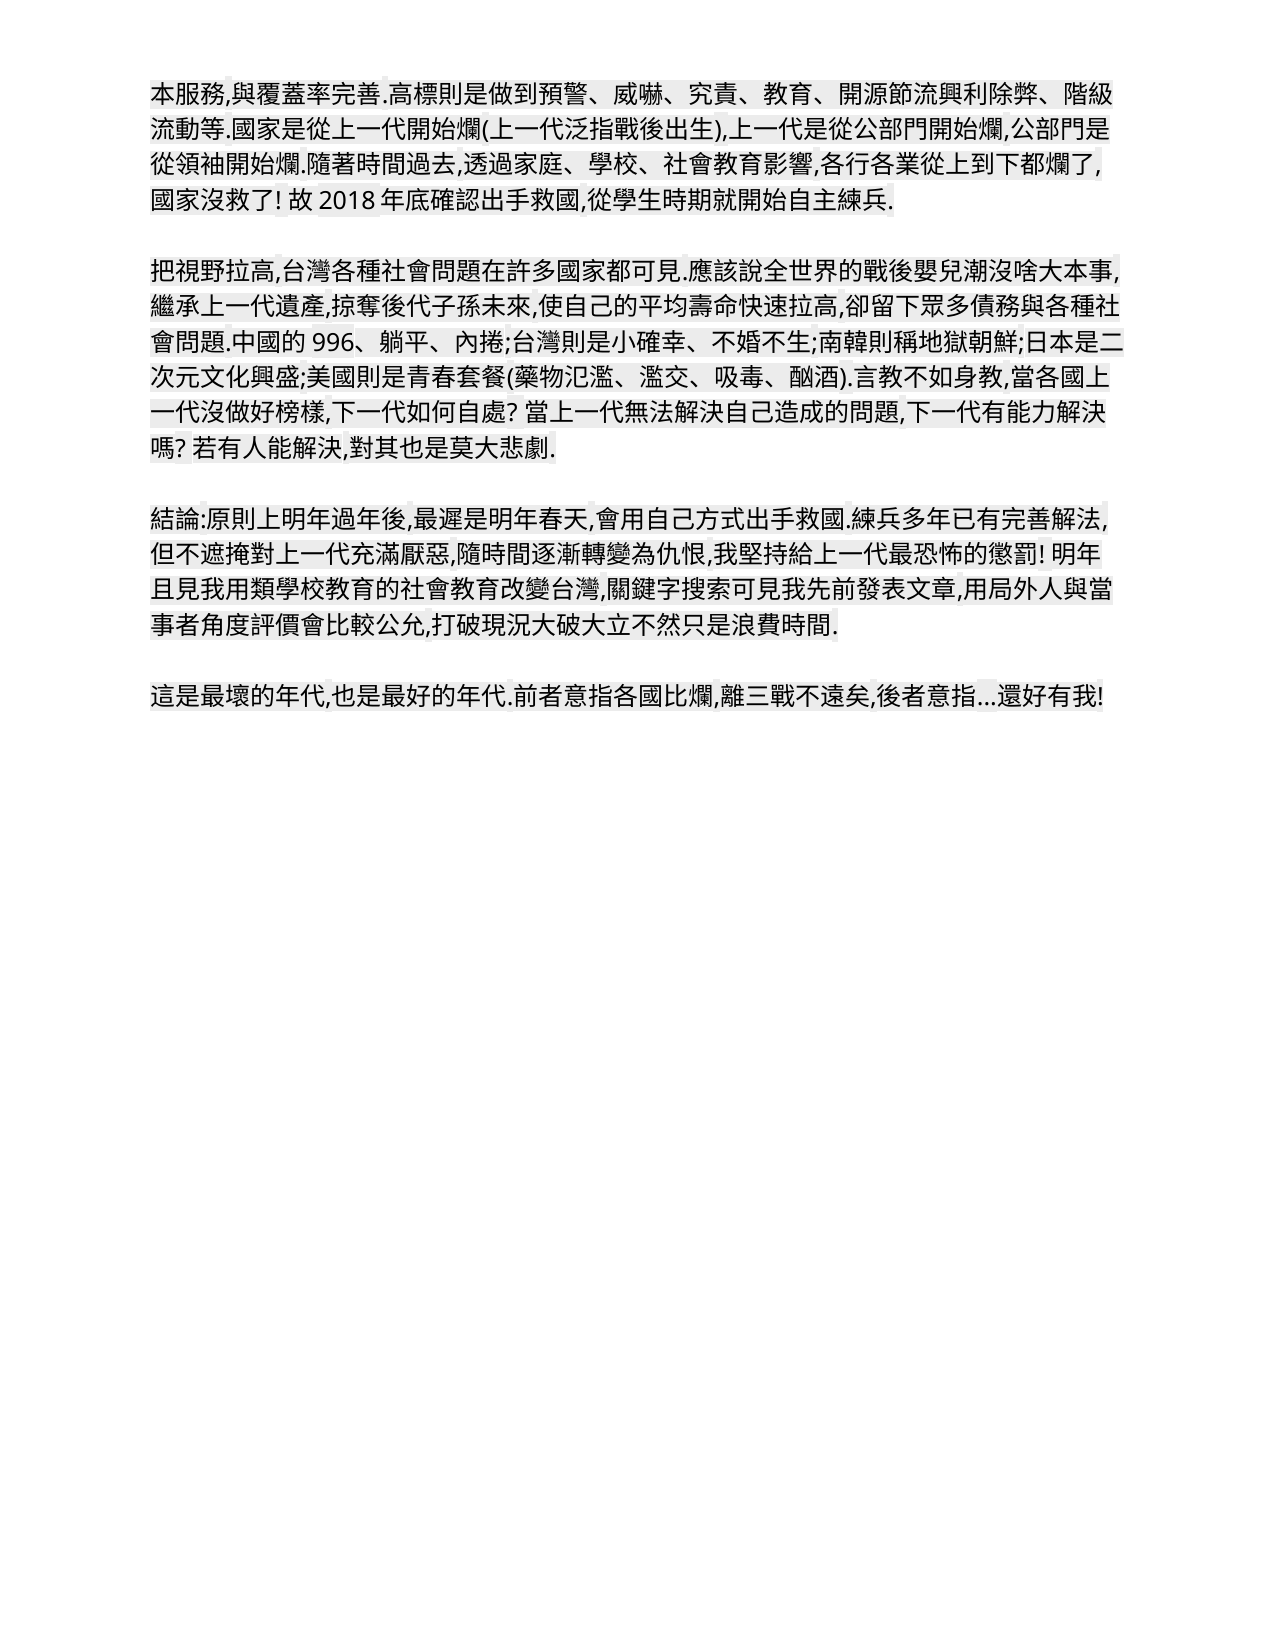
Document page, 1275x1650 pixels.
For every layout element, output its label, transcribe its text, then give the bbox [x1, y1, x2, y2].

text 不知多久之前,在mobile 01論壇的時事-時事綜合討論區,不時有網友轉貼陳真醫生的文章,才知道這個網站.拜讀許多你的文章,近期才發現有留言板,看完近20頁留言,內心有些警覺,猶豫幾日後決定分享幾點我的看法.若有刺耳之處,煩請見諒. 1.巴勒斯坦: 我不認為以色列人有錯,因為他們想活下去,也付出許多代價(全民皆兵在周遭敵視國家生存,歷經幾次戰爭仍堅持不懈,但近年政府施政走偏,大體上政府與國人齊心).我想討論阿拉法特,身為巴解組織負責人卻無力壓制內部異聲(哈馬斯),屬於站著茅坑不拉屎角色,領袖無能導致人民倒楣.人無法決定在何處出生,身上許多"枷鎖"是後天家庭、學校、社會教育強行加上.沒本事建立什麼國家? 以前歐美國家有錢有閒還可扯皮條爭取資源,如今國際社會有這條件? 木已成舟無力改變,當初不自量力建國的後果需自付,巴勒斯坦人均gdp連以色列零頭都沒有(3235:43711,中國ceic網站資料),試問誰要負最大責任? 這好比台灣的民主化與教改,是好心辦壞事? 還是壞心辦壞事?! 覆巢之下無完卵,才有貴站的訴求.解決問題必須從"源頭"下手,否則只是浪費時間與無病呻吟. 若我是巴勒斯坦領導人,先內部對全體國人為過去的錯誤道歉.接著論述未來的各種可能,全體國人依據自由意志做出選擇.是融入以色列的治理;跟隨我遷移到其他阿拉伯國家;還是與以色列繼續敵對? 討論公開甚至電視辯論,不論結果為何,巴勒斯坦都將廢除國號! 接著跟英、美、以色列要巨額遷移經費(合情合理),帶領願意追隨國人到其他阿拉伯國家境內重新開始.巴勒斯坦不到500萬人,這是可行解法(歐洲難民危機,德國共接納120萬難民).然而巴勒斯坦領導人有這智慧與魄力? 故我說德不配位中東版,沒有討論價值. 2.中國: 人面臨現實無奈無力改變,轉而尋求心靈慰藉.上一代台灣人選擇宗教(轉變騙財騙色、愚民、寄生國家社會);這一代台灣人選擇手機遊戲(觀察電視廣告).陳醫生選擇寄希望於中國,而歷經文革的中國人沒有宗教信仰,選擇寄託於民初人士,在我看來都是悲劇! 婚姻是愛情的墳墓,裡面的人想逃出來,外面的人拼命要進去;許多公司花錢打形象廣告,卻吝嗇對員工好.中國是好的選擇,還是距離產生美感? 每個人要為自己的選擇(人生)負責,但不應該鼓吹他人,因為你不知道自己是否看走眼? 這些年許多中國人離開中國,在其心中國外不見得是天堂,然而中國現況更爛! 我始終認為中國是火藥桶,分享這些年的觀察,時間序列或許有誤(因部分事件持續多年).我只看各國底層民眾的人生軌跡,老外說法是"木桶理論".因為有錢人不需要政府過多幫助,底層民眾的人生變化可間接證明各國政府的治國能力. 2-1:中國股市泡沫(2007~至今) 那段時間中國網站經常看到"天中飛人"詞彙,了解是指跳樓自殺,死者之一是剛出社會的年輕女人,因為周遭(社會)訊息誘惑進入股市,賠光積蓄後選擇結束人生.使我想起台灣經濟奇蹟的全民瘋大家樂/六合彩(1980);陳水扁主政期間雙卡風暴(2005),導致許多人燒炭自殺,超市買木炭需要實名制;人渣黨政府延長股市當沖優惠稅制(2021),讓無數年輕股民被坑殺. 2-2:富士康跳樓事件(2010) 後續把死亡撫恤金取消,與廠區管理轉移給地方政府,跳樓亂象大幅減少.該事件可討論"一人跳保全家"(指高額撫恤金);地方自殺率高於廠內;許多員工有精神疾病(家庭/社會教育影響?);低薪(這有爭議). 2-3:楊改蘭事件(2016) 甘肅貧戶因官員因素被取消低保資格,母親楊改蘭(28歲)殺掉4個小孩後服毒自殺,死前對奶奶說:你不懂,你不用救我了,這一次救回來,還有下一次,永遠過不去.這幾個娃不能留給你了.在外打工的先生處理完後事後也服毒自殺,一家八口僅留父親與奶奶.連文革荼毒都能活下來,人生還有什麼檻邁不過去? 這事件應該是我首次對共產黨產生嚴重敵意! "盛世中的螻蟻"被官方刪文,中國的盛世誰在乎,我不在乎! 相較台灣社會福利支出占1/4稅收,社會漏洞卻越補越大洞.每年補助線的調整(規則不公平)讓失去補助者埋怨政府,浮濫領補助者依舊存在.台灣社會從自掃門前雪,轉而自私自利到如今的自生自滅. 2-4:農民工被欠薪自殺與殺雇主事件(2003~至今) 農民工(2.85億,2020年國家統計局)離鄉背井跨省分打工,遇到各種不公平對待(個人判斷是文革餘毒造成的人性扭曲,與改革開放後社會風氣敗壞導致),中國政府解決之道是直接匯錢到民工戶頭避免轉手剝削.台灣也出現公共工程下游包商拿不到錢跑路新聞. 2-5:P2P暴雷事件(2015~2018) 國家級的龐氏騙局,總理李克強難辭其咎.受害者之一單親母親王倩維權被鎮壓對政府失去信心,留下小孩與父母上吊死殺,遺書告誡小孩好好讀書,長大移民離開中國.中國維穩金費在2011年首度超越軍費支出.不源頭解決問題,不制定公平遊戲規則,而強迫民眾吞下,這樣對嗎? 2-6:北京驅逐低端人口(2017~至今) 領導定各數字,底下鷹犬使命必達,不管租客如何度過冬天,與後續住宿交通等問題.對比台灣則是新北議員應曉薇要求清潔隊灑水街友(2011聖誕夜). 2-7:長租公寓爆雷事件(2018~至今) 資本進入租屋市場,房東租客兩頭騙大玩金融槓桿,因新冠疫情暴雷後神隱,大量房東與年輕人受害.廣東某學生畢業後無業貸款一年租金(租金貸),被房東驅趕後選擇跳樓自殺...,中國許多商業創新不是創新,而是玩過去不敢碰的領域! 如同台灣信用卡市場飽和,銀行開發現金卡市場導致雙卡風暴;保險市場飽和,保險公司改玩老人保險(早年老人是拒保戶);銀行賺手續費推銷理財商品,導致雷曼風暴與trf之亂. 2-8:中國A片企業化事件(不知何時開始~至今) 在"一胎化"錯誤政策下,中國男女性別差約3500萬,大量男性找不到結婚對象.照理來說在中國,女人是稀有資源,然而網路上卻可找到中國企業化經營拍攝A片? 還沒談更多因為經濟(裸貸、校園貸)、社會風氣敗壞(炫富、奢侈)下海的技師(性工作者別稱).日本AV盛行是廣場協議(1985)造成的經濟全面崩潰,與家庭、學校、社會教育全面失敗導致.統計約300萬貧困女子(含單親)為了生存有許多無奈.台灣則是政客虛偽,而網路隨處可見色情廣告,疫情破口之一的萬華尋芳客來自全台. 2-9:歐金中事件(2021) 中國農村房屋改建爭議多,低價搬遷徵收費就不談.想討論地方政府為了避免麻煩,要求改建需要鄰居同意,導致鄰里出現許多摩擦(有遠見村長在早期制定公平遊戲規則,重點是少數).也是此事件爆發後,中國網友壓倒性聲援兇手,而歐某在10天後"被自殺",地方政府已國家機密為理由不透漏相關案情(地方政府的懸賞通告,內容為提供線索獎勵2萬,發現屍體獎勵5萬,這是鼓勵殺人?!). 結論:中國有許多社會問題,我認為是政府應作為但不作為導致! 美國寄生全球,掠奪全球資源是事實,但中國有比較好嗎? 共產黨是照顧中國人,還是說:這是我的地盤,只有我能割這些韭菜? 周處除三害故事中,殺掉蛟龍、猛虎後發現自己是村民口中禍害,周處選擇改過自新.持續關注中國的"共同富裕",若共產黨只改革其他階層而不自清腐肉,這樣的中國是天堂還是地獄? 鼓吹兩岸統一是好的選擇,還是剛出狼窩又入虎口? 3.台灣: 曾思考人活著目的是啥? 思考多年想不出答案,但可確認不是某天當街友、被車撞死、自殺、酒店陪笑.現況如此表示遊戲規則被破壞,既然如此就重訂公平遊戲規則! 曾思考國人應盡的義務有當兵、誠實納稅,那政府應盡的義務是? 思索後認為低標乃提供基本服務,與覆蓋率完善.高標則是做到預警、威嚇、究責、教育、開源節流興利除弊、階級流動等.國家是從上一代開始爛(上一代泛指戰後出生),上一代是從公部門開始爛,公部門是從領袖開始爛.隨著時間過去,透過家庭、學校、社會教育影響,各行各業從上到下都爛了,國家沒救了! 故2018年底確認出手救國,從學生時期就開始自主練兵. 把視野拉高,台灣各種社會問題在許多國家都可見.應該說全世界的戰後嬰兒潮沒啥大本事,繼承上一代遺產,掠奪後代子孫未來,使自己的平均壽命快速拉高,卻留下眾多債務與各種社會問題.中國的996、躺平、內捲;台灣則是小確幸、不婚不生;南韓則稱地獄朝鮮;日本是二次元文化興盛;美國則是青春套餐(藥物氾濫、濫交、吸毒、酗酒).言教不如身教,當各國上一代沒做好榜樣,下一代如何自處? 當上一代無法解決自己造成的問題,下一代有能力解決嗎? 若有人能解決,對其也是莫大悲劇. 結論:原則上明年過年後,最遲是明年春天,會用自己方式出手救國.練兵多年已有完善解法,但不遮掩對上一代充滿厭惡,隨時間逐漸轉變為仇恨,我堅持給上一代最恐怖的懲罰! 明年且見我用類學校教育的社會教育改變台灣,關鍵字搜索可見我先前發表文章,用局外人與當事者角度評價會比較公允,打破現況大破大立不然只是浪費時間. 這是最壞的年代,也是最好的年代.前者意指各國比爛,離三戰不遠矣,後者意指...還好有我! [150, 75, 1125, 748]
